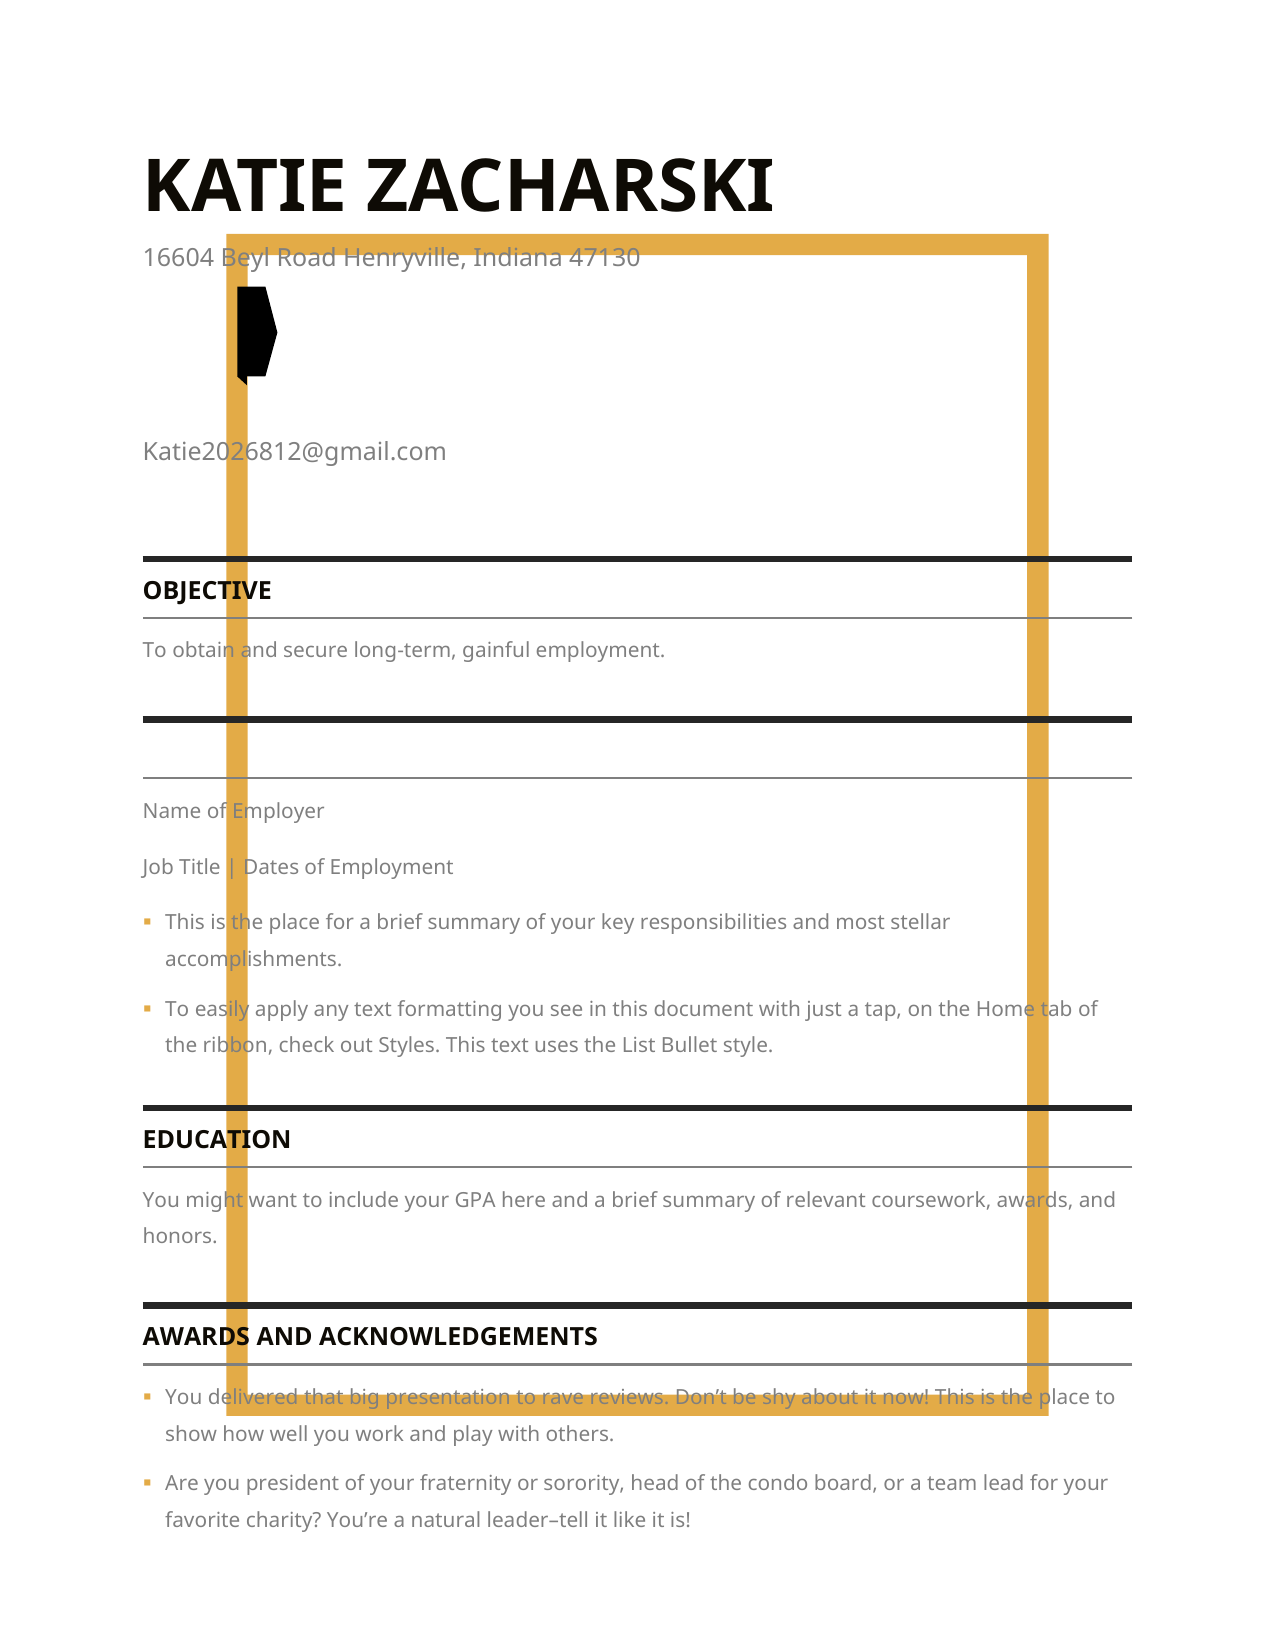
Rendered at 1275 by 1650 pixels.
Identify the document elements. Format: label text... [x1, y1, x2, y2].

text You might want to include your GPA here and a brief summary of relevant coursework, awards, and honors. [248, 1185, 1027, 1250]
list To easily apply any text formatting you see in this document with just a tap, on the Home tab of the ribbon, check out Styles. This text uses the List Bullet style. [1049, 994, 1132, 1059]
subtitle Objective [142, 557, 226, 619]
subtitle Awards and Acknowledgements [142, 1303, 226, 1366]
text Job Title | Dates of Employment [142, 852, 226, 880]
list You delivered that big presentation to rave reviews. Don’t be shy about it now! This is the place to show how well you work and play with others. [142, 1382, 1132, 1447]
text To obtain and secure long-term, gainful employment. [1049, 636, 1132, 664]
subtitle Awards and Acknowledgements [1049, 1309, 1132, 1363]
subtitle Education [142, 1106, 226, 1168]
text 16604 Beyl Road Henryville, Indiana 47130 [248, 256, 832, 273]
text You might want to include your GPA here and a brief summary of relevant coursework, awards, and honors. [142, 1185, 226, 1250]
subtitle Objective [248, 562, 1027, 617]
list This is the place for a brief summary of your key responsibilities and most stellar accomplishments. [142, 907, 226, 973]
text Name of Employer [142, 796, 226, 824]
text Katie2026812@gmail.com [248, 434, 832, 468]
text Job Title | Dates of Employment [1049, 852, 1132, 880]
text Job Title | Dates of Employment [248, 852, 1027, 880]
subtitle Objective [1049, 562, 1132, 617]
text Name of Employer [248, 796, 1027, 824]
list This is the place for a brief summary of your key responsibilities and most stellar accomplishments. [1049, 907, 1132, 973]
text Name of Employer [1049, 796, 1132, 824]
text To obtain and secure long-term, gainful employment. [142, 636, 226, 664]
subtitle Education [248, 1111, 1027, 1166]
list Are you president of your fraternity or sorority, head of the condo board, or a team lead for your favorite charity? You’re a natural leader–tell it like it is! [142, 1468, 1132, 1534]
text Katie2026812@gmail.com [142, 434, 226, 468]
text 16604 Beyl Road Henryville, Indiana 47130 [142, 239, 226, 273]
list This is the place for a brief summary of your key responsibilities and most stellar accomplishments. [248, 907, 1027, 973]
list To easily apply any text formatting you see in this document with just a tap, on the Home tab of the ribbon, check out Styles. This text uses the List Bullet style. [248, 994, 1027, 1059]
text You might want to include your GPA here and a brief summary of relevant coursework, awards, and honors. [1049, 1185, 1132, 1250]
list To easily apply any text formatting you see in this document with just a tap, on the Home tab of the ribbon, check out Styles. This text uses the List Bullet style. [142, 994, 226, 1059]
text Katie Zacharski [142, 147, 1132, 227]
subtitle Awards and Acknowledgements [248, 1309, 1027, 1363]
subtitle Education [1049, 1111, 1132, 1166]
text To obtain and secure long-term, gainful employment. [248, 636, 1027, 664]
